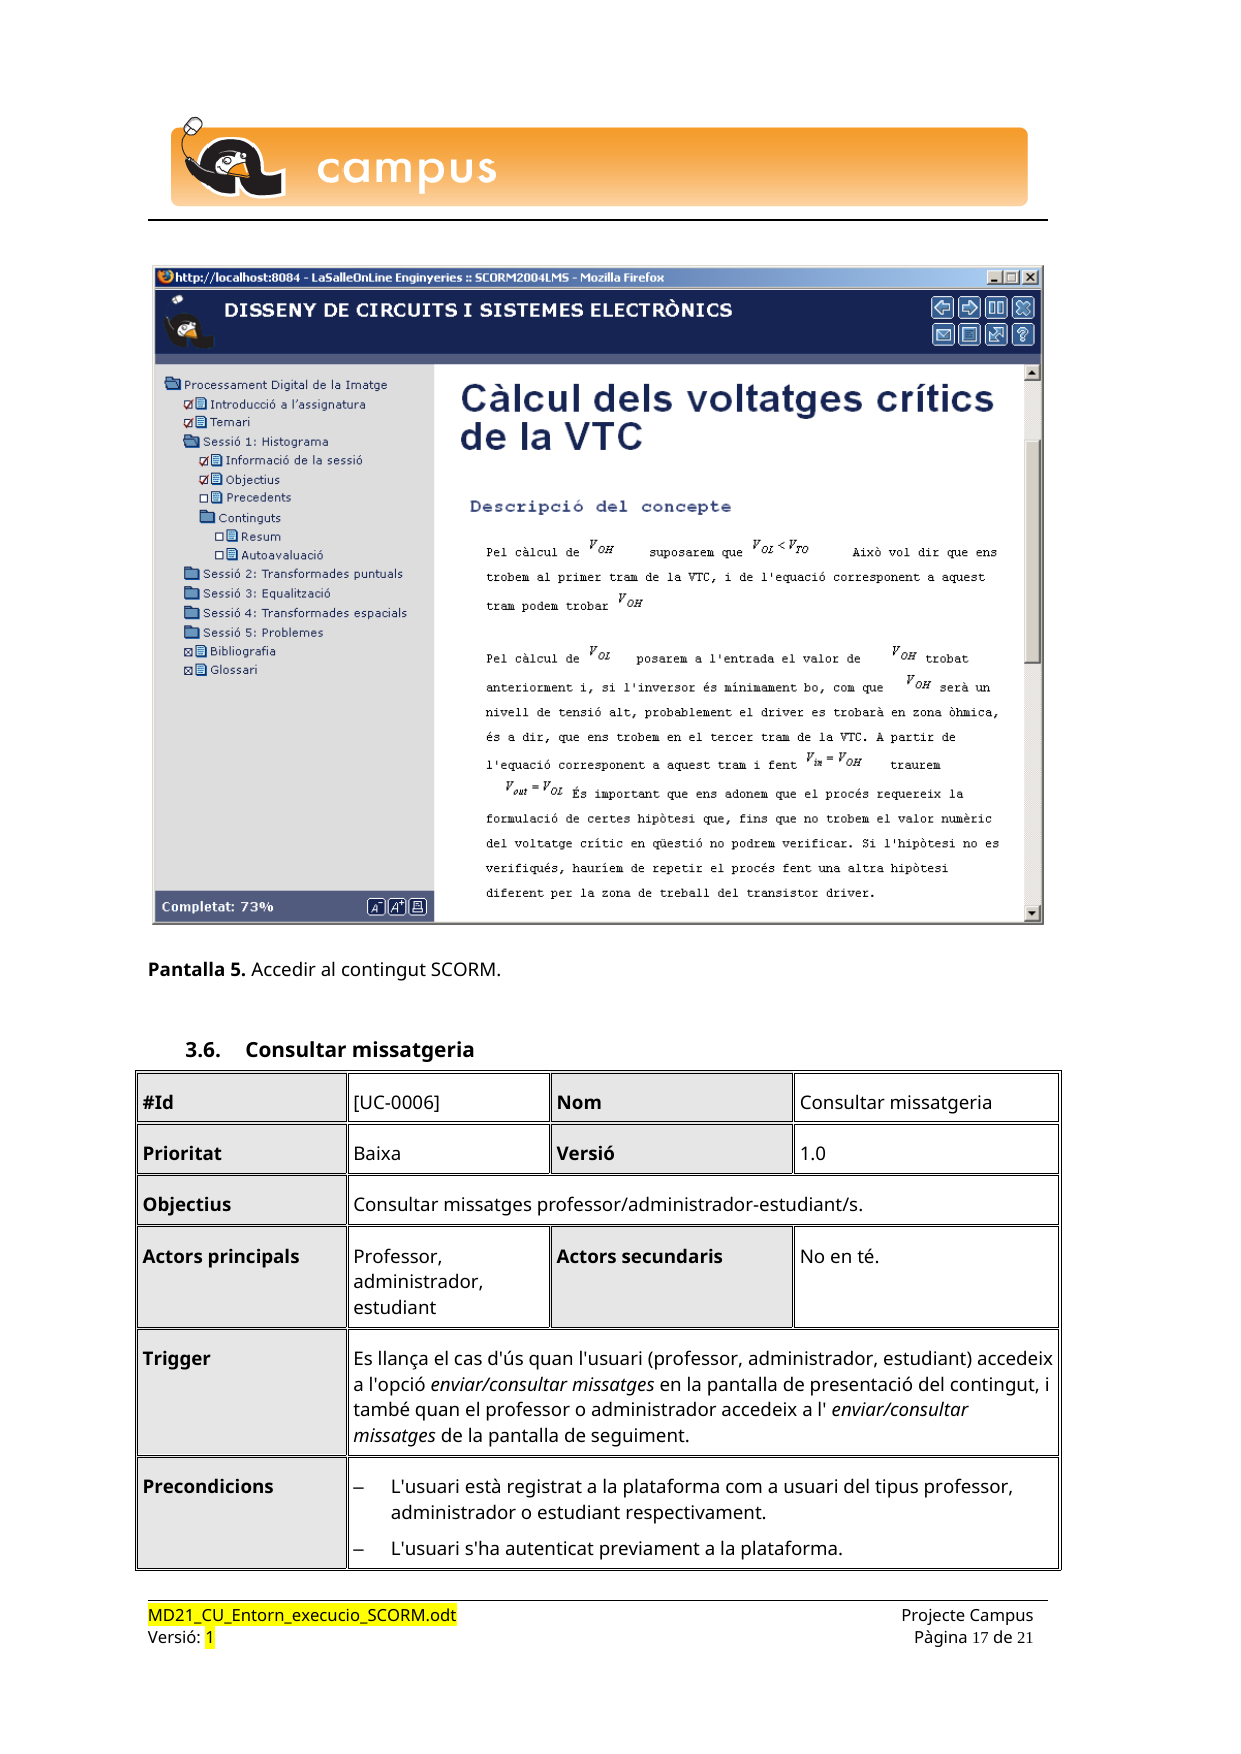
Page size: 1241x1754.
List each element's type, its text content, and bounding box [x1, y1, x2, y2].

table_cell Actors secundaris [552, 1227, 792, 1327]
table_cell Versió [552, 1125, 792, 1173]
table_cell Es llança el cas d'ús quan l'usuari (professor, administrador, estudiant) accedeix a l'opció enviar/consultar missatges en la pantalla de presentació del contingut, i també quan el professor o administrador accedeix a l' enviar/consultar missatges de la pantalla de seguiment. [349, 1330, 1058, 1454]
table_cell L'usuari està registrat a la plataforma com a usuari del tipus professor, administrador o estudiant respectivament. L'usuari s'ha autenticat previament a la plataforma. L'usuari està ubicat en una activitat SCORM en l'espai docent d'un curs. [349, 1458, 1058, 1568]
table_header [UC-0006] [349, 1074, 549, 1121]
picture [164, 114, 1033, 209]
table_header Consultar missatgeria [795, 1074, 1058, 1121]
picture [147, 260, 1049, 931]
table_cell Baixa [349, 1125, 549, 1173]
text Pantalla 5. Accedir al contingut SCORM. [148, 956, 1048, 982]
table_cell Objectius [138, 1176, 346, 1224]
table_cell No en té. [795, 1227, 1058, 1327]
table_cell 1.0 [795, 1125, 1058, 1173]
table_cell Actors principals [138, 1227, 346, 1327]
table_cell Precondicions [138, 1458, 346, 1568]
table_cell Professor, administrador, estudiant [349, 1227, 549, 1327]
subtitle Consultar missatgeria [185, 1035, 1048, 1064]
table_cell Consultar missatges professor/administrador-estudiant/s. [349, 1176, 1058, 1224]
table_cell Trigger [138, 1330, 346, 1454]
table_header #Id [138, 1074, 346, 1121]
table_header Nom [552, 1074, 792, 1121]
table_cell Prioritat [138, 1125, 346, 1173]
